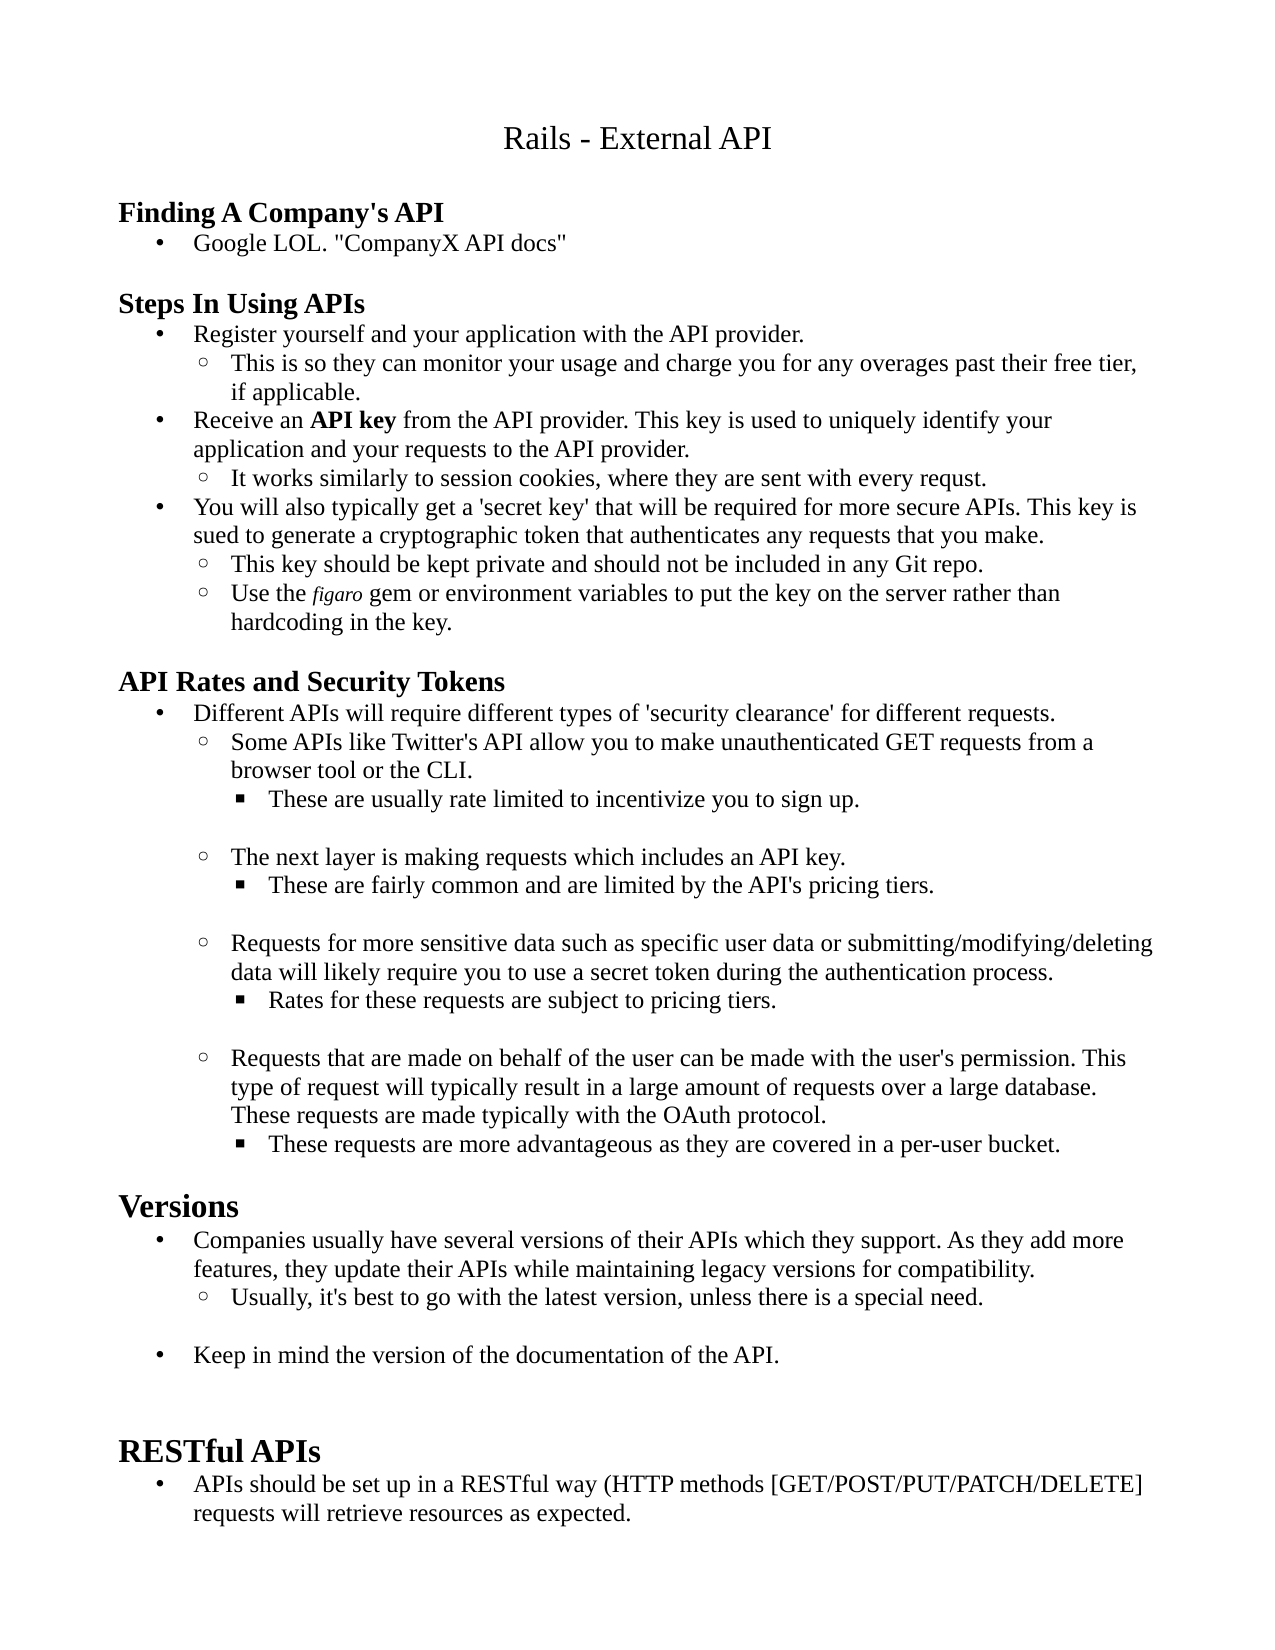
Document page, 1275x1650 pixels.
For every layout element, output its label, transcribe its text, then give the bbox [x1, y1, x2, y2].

list Some APIs like Twitter's API allow you to make unauthenticated GET requests from a browser tool or the CLI. [193, 727, 1157, 784]
list You will also typically get a 'secret key' that will be required for more secure APIs. This key is sued to generate a cryptographic token that authenticates any requests that you make. [156, 492, 1157, 549]
list These are usually rate limited to incentivize you to sign up. [231, 784, 1157, 813]
list Use the figaro gem or environment variables to put the key on the server rather than hardcoding in the key. [193, 578, 1157, 636]
list Rates for these requests are subject to pricing tiers. [231, 985, 1157, 1014]
list APIs should be set up in a RESTful way (HTTP methods [GET/POST/PUT/PATCH/DELETE] requests will retrieve resources as expected. [156, 1469, 1157, 1527]
text Rails - External API [118, 118, 1157, 156]
text API Rates and Security Tokens [118, 664, 1157, 698]
list Requests that are made on behalf of the user can be made with the user's permission. This type of request will typically result in a large amount of requests over a large database. These requests are made typically with the OAuth protocol. [193, 1043, 1157, 1129]
list Companies usually have several versions of their APIs which they support. As they add more features, they update their APIs while maintaining legacy versions for compatibility. [156, 1225, 1157, 1282]
list This key should be kept private and should not be included in any Git repo. [193, 549, 1157, 578]
text Steps In Using APIs [118, 286, 1157, 319]
list This is so they can monitor your usage and charge you for any overages past their free tier, if applicable. [193, 348, 1157, 406]
list These requests are more advantageous as they are covered in a per-user bucket. [231, 1129, 1157, 1158]
list The next layer is making requests which includes an API key. [193, 842, 1157, 870]
list It works similarly to session cookies, where they are sent with every requst. [193, 463, 1157, 492]
text Versions [118, 1187, 1157, 1225]
text Finding A Company's API [118, 195, 1157, 228]
list Usually, it's best to go with the latest version, unless there is a special need. [193, 1282, 1157, 1311]
list Different APIs will require different types of 'security clearance' for different requests. [156, 698, 1157, 727]
list Requests for more sensitive data such as specific user data or submitting/modifying/deleting data will likely require you to use a secret token during the authentication process. [193, 928, 1157, 985]
list Google LOL. "CompanyX API docs" [156, 228, 1157, 257]
list Receive an API key from the API provider. This key is used to uniquely identify your application and your requests to the API provider. [156, 406, 1157, 463]
list Keep in mind the version of the documentation of the API. [156, 1340, 1157, 1369]
text RESTful APIs [118, 1431, 1157, 1469]
list These are fairly common and are limited by the API's pricing tiers. [231, 870, 1157, 899]
list Register yourself and your application with the API provider. [156, 319, 1157, 348]
